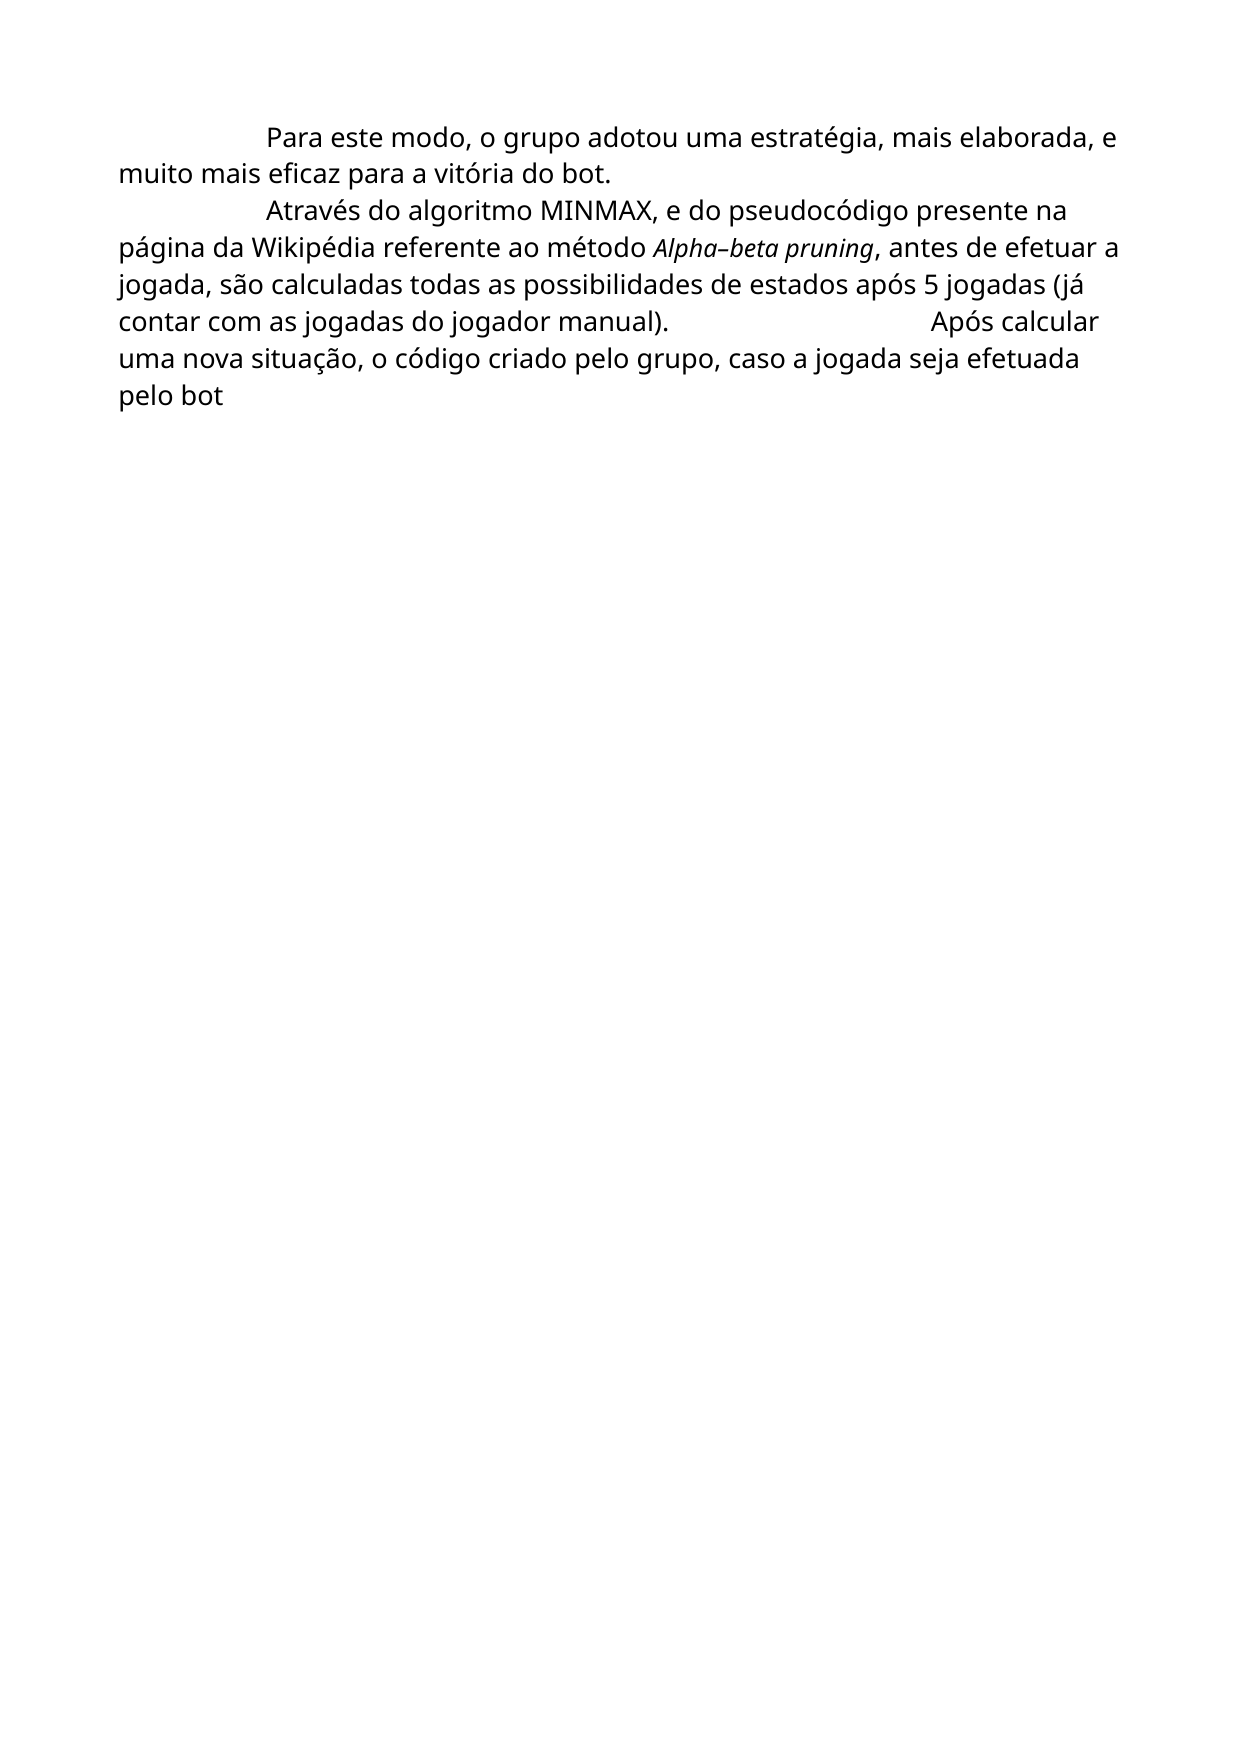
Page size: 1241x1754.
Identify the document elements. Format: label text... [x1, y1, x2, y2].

text Através do algoritmo MINMAX, e do pseudocódigo presente na página da Wikipédia referente ao método Alpha–beta pruning, antes de efetuar a jogada, são calculadas todas as possibilidades de estados após 5 jogadas (já contar com as jogadas do jogador manual). Após calcular uma nova situação, o código criado pelo grupo, caso a jogada seja efetuada pelo bot [118, 192, 1122, 413]
text Para este modo, o grupo adotou uma estratégia, mais elaborada, e muito mais eficaz para a vitória do bot. [118, 118, 1122, 192]
